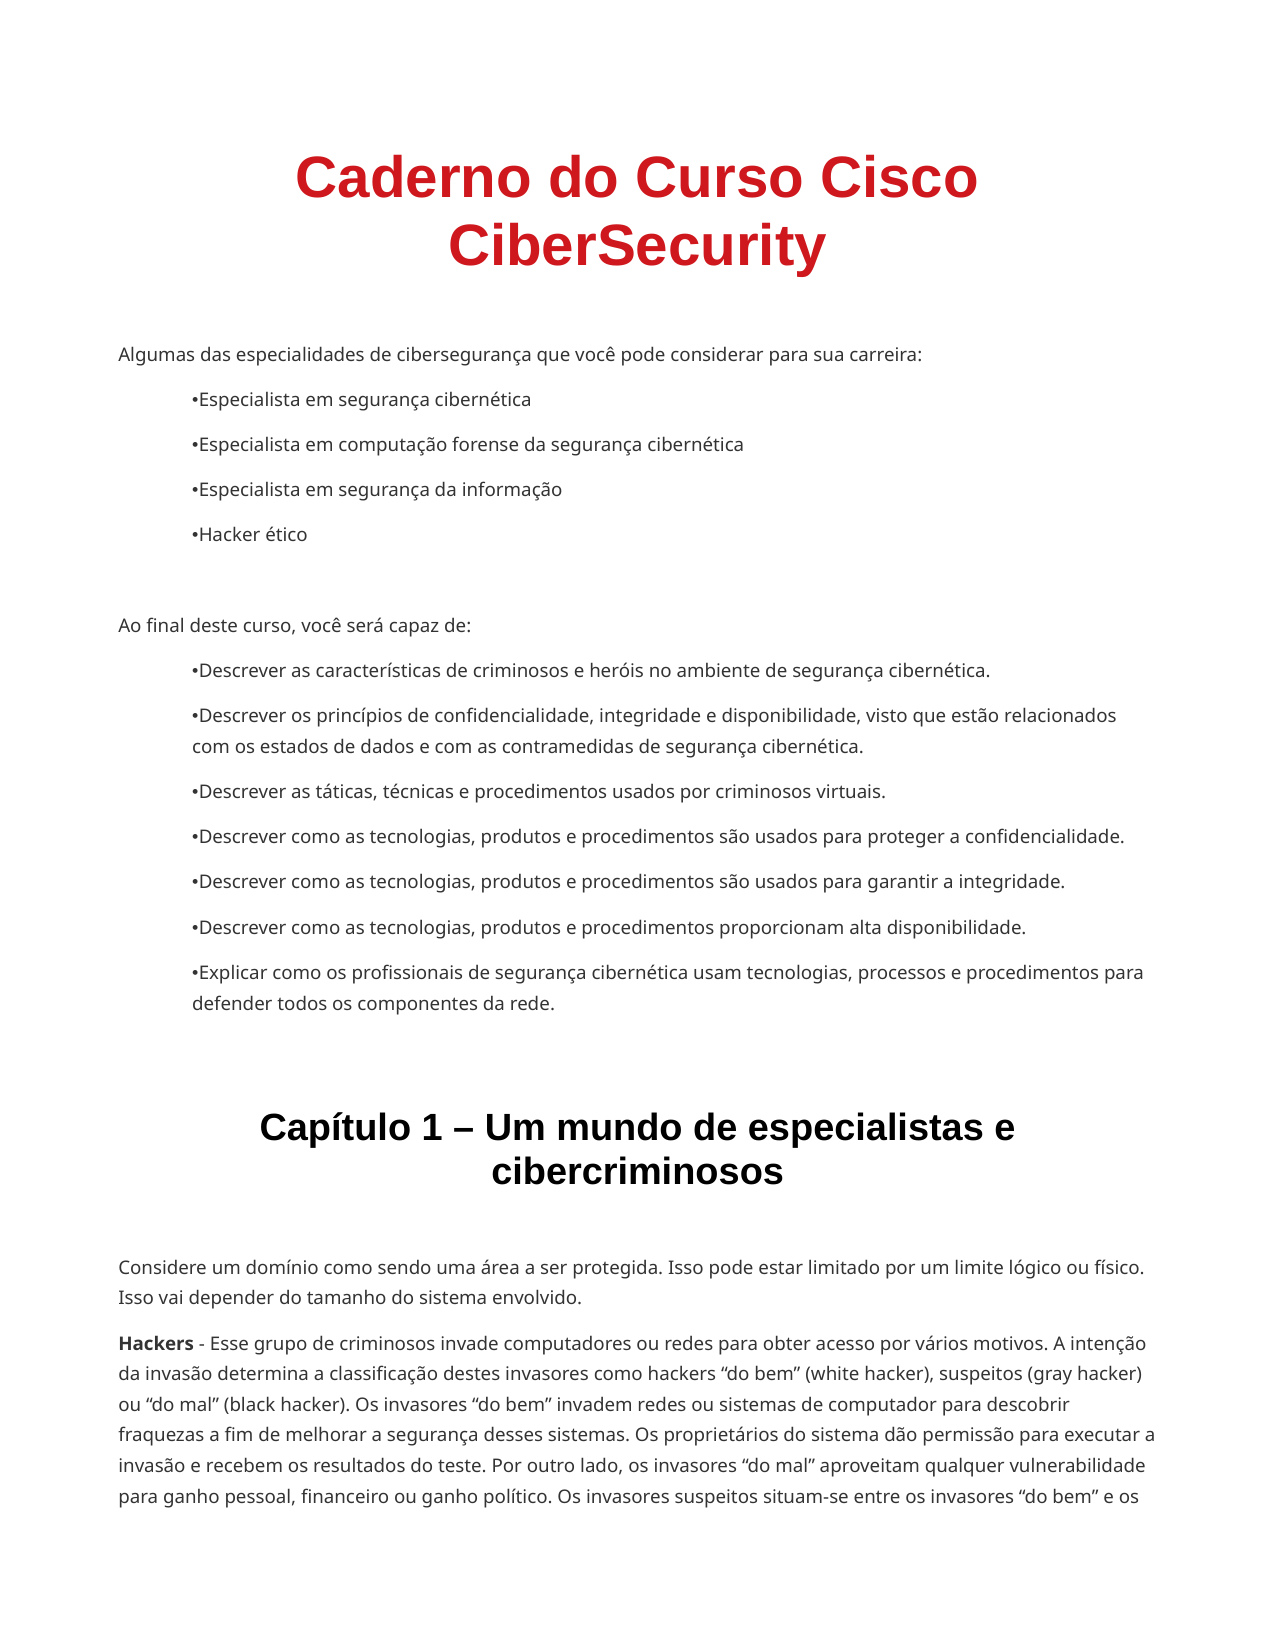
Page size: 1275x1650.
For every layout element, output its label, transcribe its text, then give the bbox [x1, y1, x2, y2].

list Descrever como as tecnologias, produtos e procedimentos proporcionam alta disponibilidade. [118, 914, 1157, 939]
text Hackers - Esse grupo de criminosos invade computadores ou redes para obter acesso por vários motivos. A intenção da invasão determina a classificação destes invasores como hackers “do bem” (white hacker), suspeitos (gray hacker) ou “do mal” (black hacker). Os invasores “do bem” invadem redes ou sistemas de computador para descobrir fraquezas a fim de melhorar a segurança desses sistemas. Os proprietários do sistema dão permissão para executar a invasão e recebem os resultados do teste. Por outro lado, os invasores “do mal” aproveitam qualquer vulnerabilidade para ganho pessoal, financeiro ou ganho político. Os invasores suspeitos situam-se entre os invasores “do bem” e os [118, 1330, 1157, 1508]
list Explicar como os profissionais de segurança cibernética usam tecnologias, processos e procedimentos para defender todos os componentes da rede. [118, 959, 1157, 1015]
list Descrever como as tecnologias, produtos e procedimentos são usados para garantir a integridade. [118, 869, 1157, 894]
text Considere um domínio como sendo uma área a ser protegida. Isso pode estar limitado por um limite lógico ou físico. Isso vai depender do tamanho do sistema envolvido. [118, 1254, 1157, 1310]
subtitle Capítulo 1 – Um mundo de especialistas e cibercriminosos [118, 1105, 1157, 1192]
list Descrever os princípios de confidencialidade, integridade e disponibilidade, visto que estão relacionados com os estados de dados e com as contramedidas de segurança cibernética. [118, 702, 1157, 759]
list Descrever as táticas, técnicas e procedimentos usados por criminosos virtuais. [118, 778, 1157, 804]
list Descrever as características de criminosos e heróis no ambiente de segurança cibernética. [118, 657, 1157, 683]
text Ao final deste curso, você será capaz de: [118, 612, 1157, 638]
list Descrever como as tecnologias, produtos e procedimentos são usados para proteger a confidencialidade. [118, 823, 1157, 849]
list Especialista em segurança da informação [118, 476, 1157, 502]
list Especialista em computação forense da segurança cibernética [118, 431, 1157, 457]
text Algumas das especialidades de cibersegurança que você pode considerar para sua carreira: [118, 341, 1157, 366]
list Hacker ético [118, 522, 1157, 547]
list Especialista em segurança cibernética [118, 386, 1157, 412]
title Caderno do Curso Cisco CiberSecurity [118, 143, 1157, 277]
